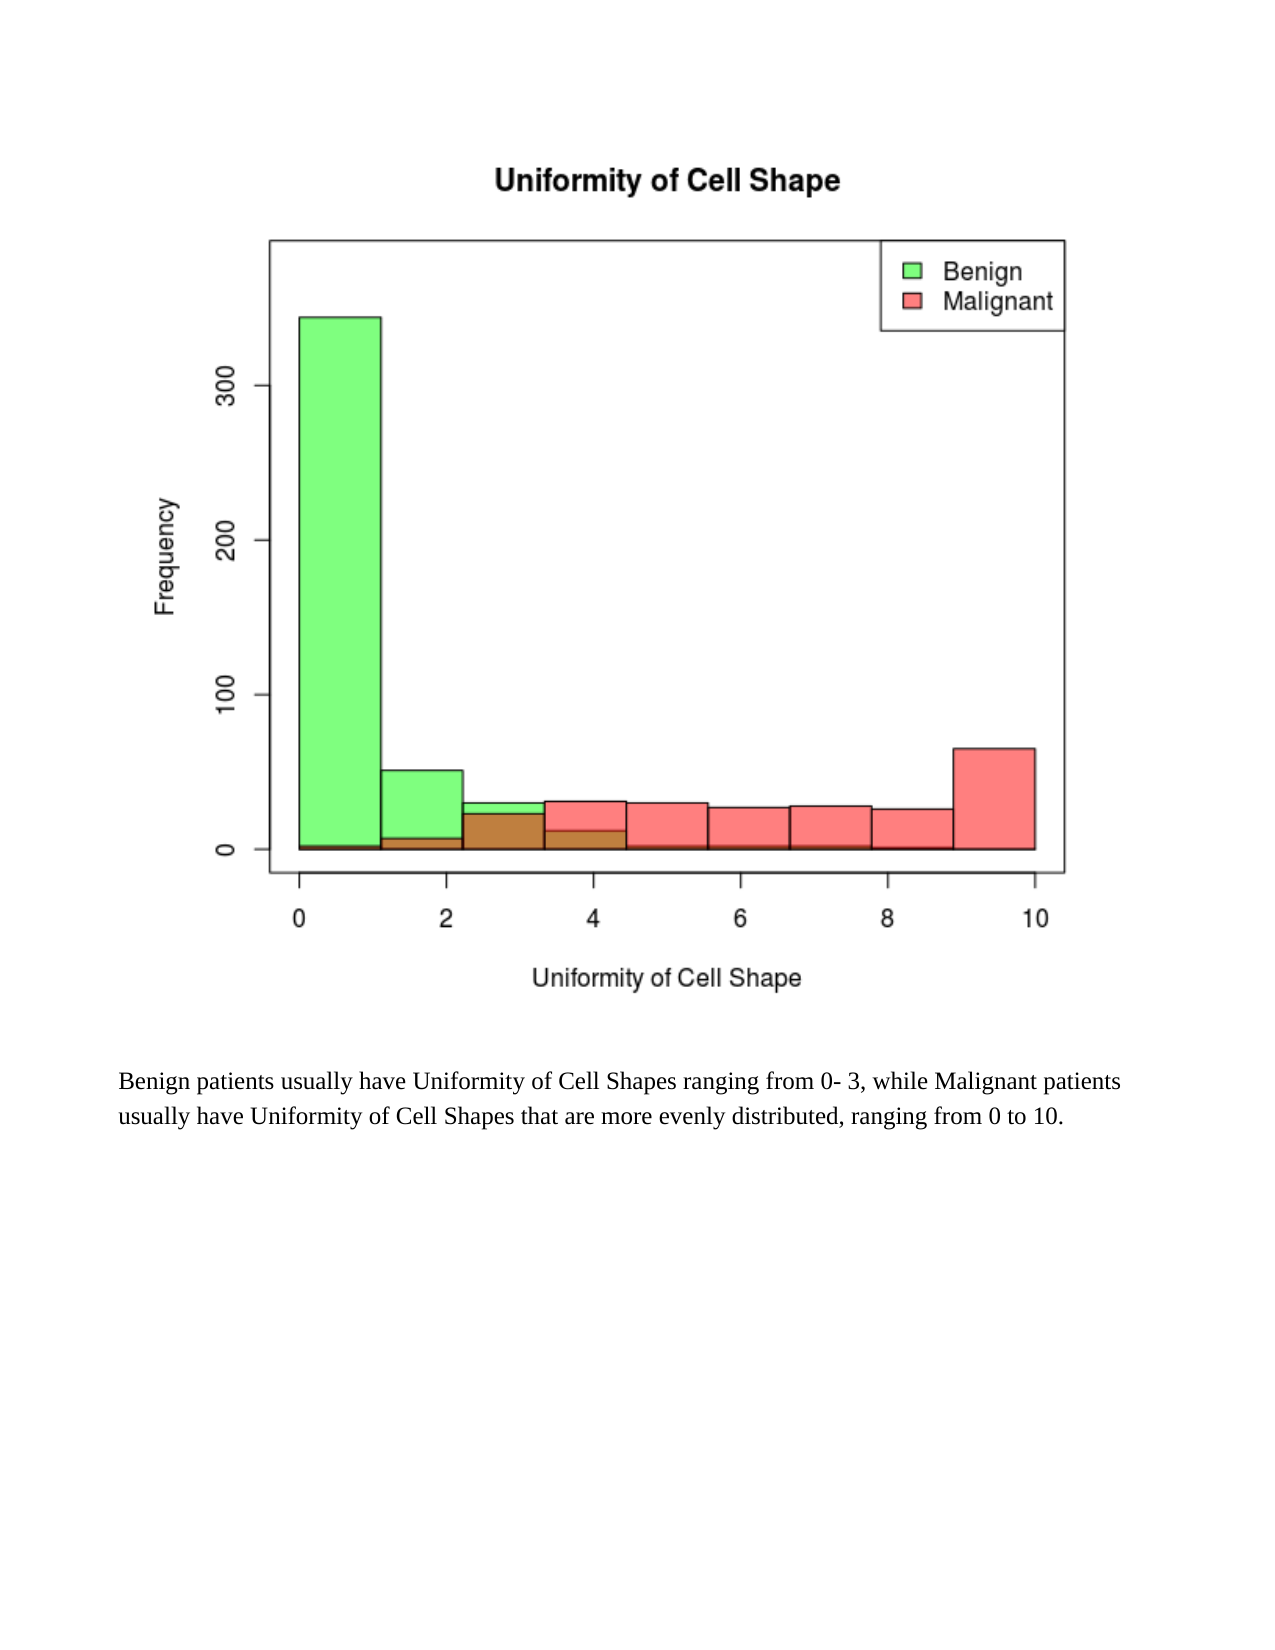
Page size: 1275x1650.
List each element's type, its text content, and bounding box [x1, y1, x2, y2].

picture [147, 118, 1128, 1026]
text Benign patients usually have Uniformity of Cell Shapes ranging from 0- 3, while Malignant patients usually have Uniformity of Cell Shapes that are more evenly distributed, ranging from 0 to 10. [118, 118, 1157, 1129]
